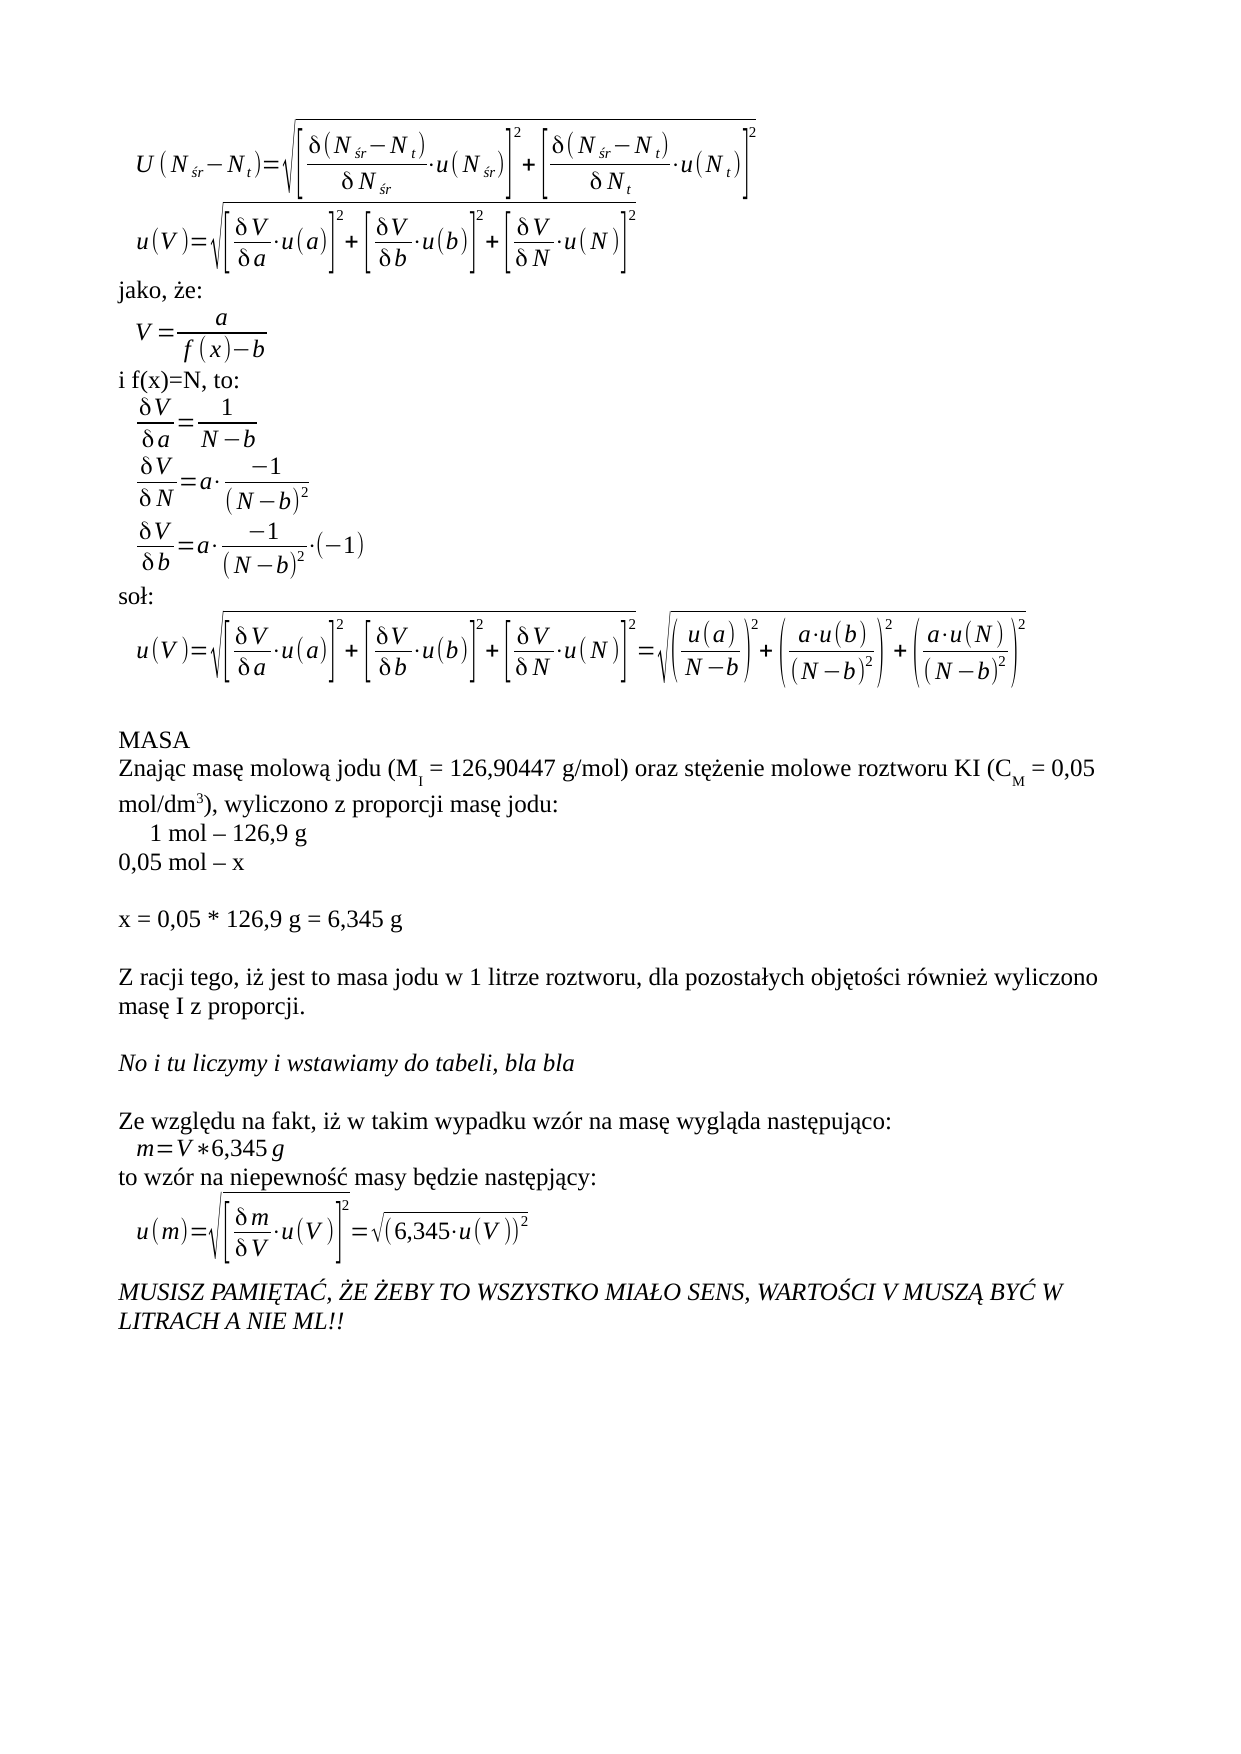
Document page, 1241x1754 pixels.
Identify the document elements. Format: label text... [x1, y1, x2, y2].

text x = 0,05 * 126,9 g = 6,345 g [118, 904, 1122, 933]
text jako, że: [118, 275, 1122, 303]
text 0,05 mol – x [118, 847, 1122, 876]
text No i tu liczymy i wstawiamy do tabeli, bla bla [118, 1048, 1122, 1077]
text MASA [118, 725, 1122, 753]
text Z racji tego, iż jest to masa jodu w 1 litrze roztworu, dla pozostałych objętości również wyliczono masę I z proporcji. [118, 962, 1122, 1019]
text 1 mol – 126,9 g [118, 818, 1122, 847]
text MUSISZ PAMIĘTAĆ, ŻE ŻEBY TO WSZYSTKO MIAŁO SENS, WARTOŚCI V MUSZĄ BYĆ W LITRACH A NIE ML!! [118, 1277, 1122, 1334]
text to wzór na niepewność masy będzie następjący: [118, 1162, 1122, 1191]
text i f(x)=N, to: [118, 365, 1122, 393]
text soł: [118, 581, 1122, 610]
text Znając masę molową jodu (MI = 126,90447 g/mol) oraz stężenie molowe roztworu KI (CM = 0,05 mol/dm3), wyliczono z proporcji masę jodu: [118, 753, 1122, 818]
text Ze względu na fakt, iż w takim wypadku wzór na masę wygląda następująco: [118, 1106, 1122, 1134]
